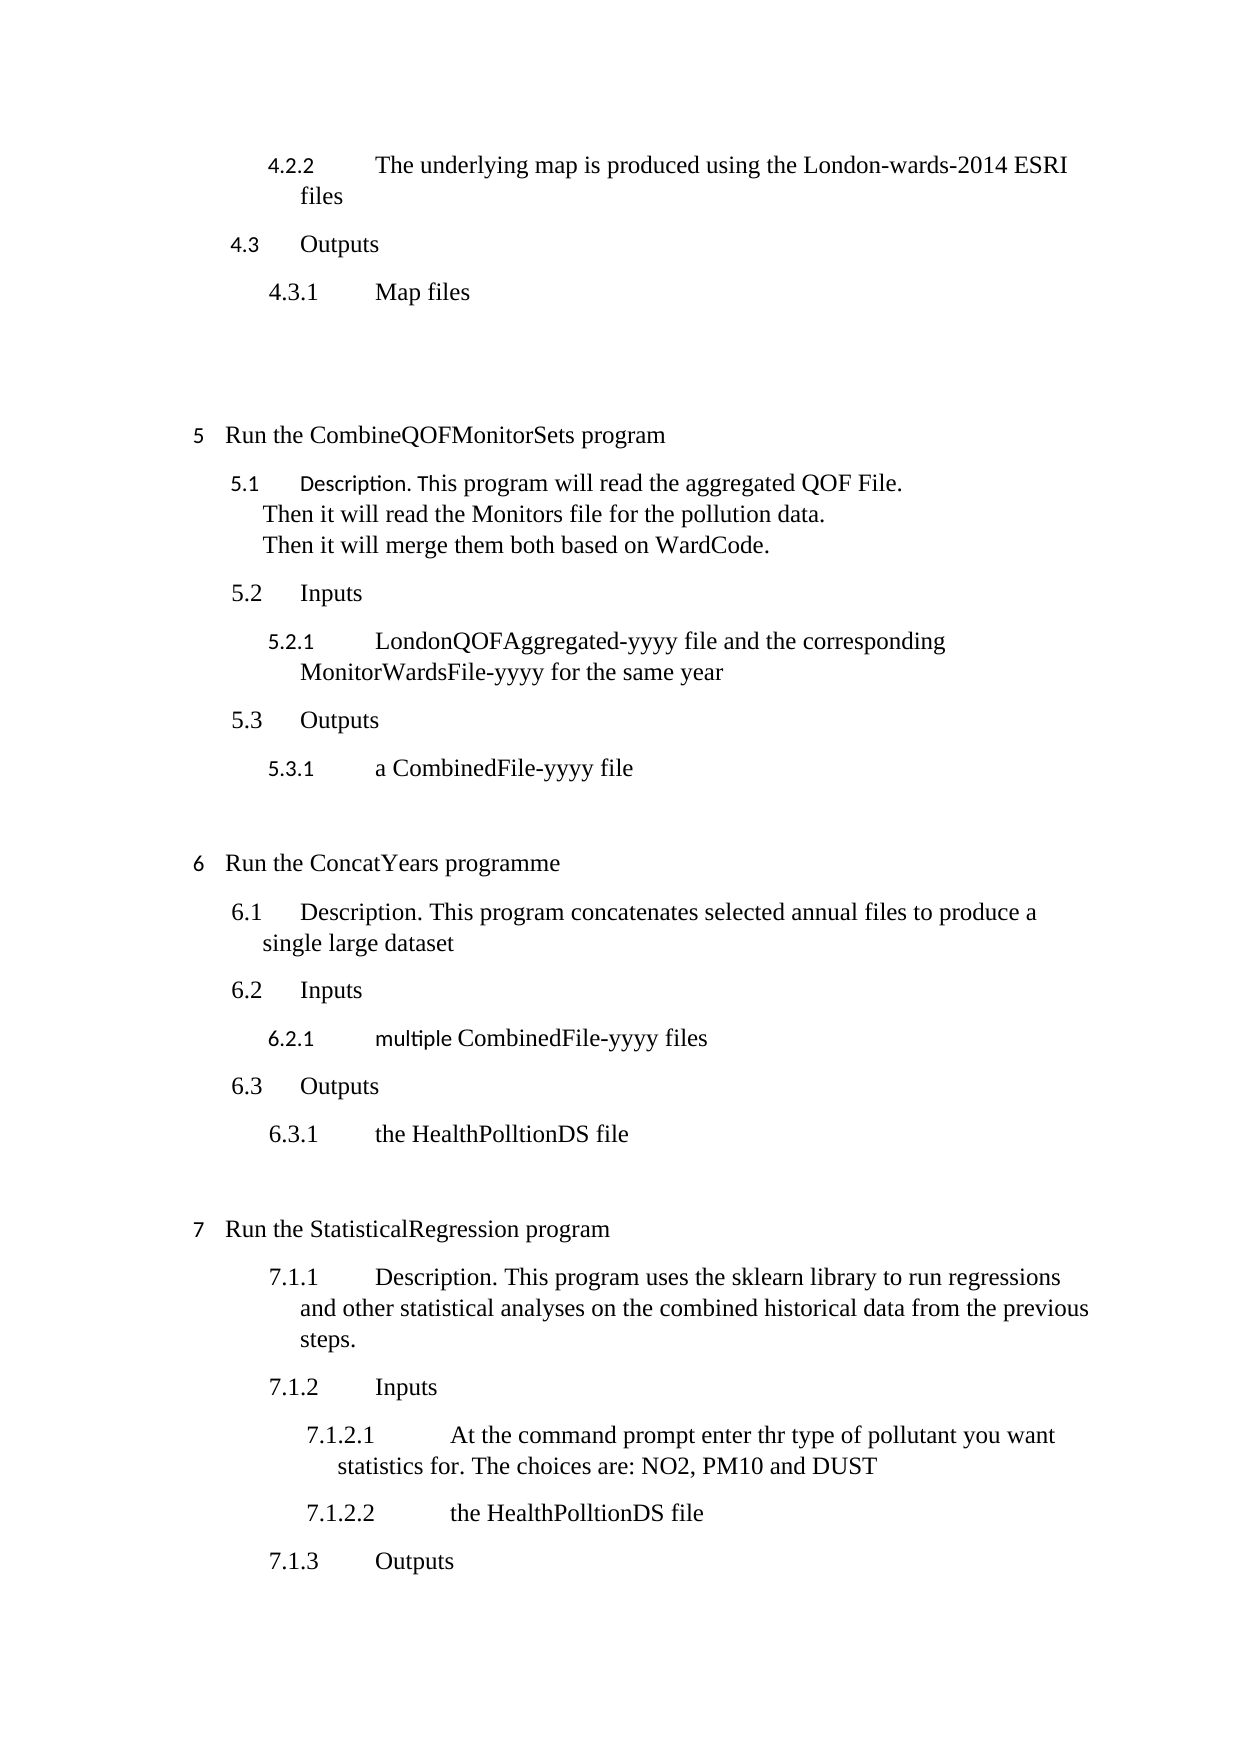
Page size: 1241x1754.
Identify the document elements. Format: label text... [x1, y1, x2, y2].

list the HealthPolltionDS file [262, 1119, 1090, 1147]
list Run the CombineQOFMonitorSets program [187, 420, 1090, 449]
list Description. This program concatenates selected annual files to produce a single large dataset [225, 897, 1090, 956]
list Outputs [262, 1546, 1090, 1575]
list Outputs [225, 1071, 1090, 1100]
list At the command prompt enter thr type of pollutant you want statistics for. The choices are: NO2, PM10 and DUST [300, 1420, 1090, 1479]
list LondonQOFAggregated-yyyy file and the corresponding MonitorWardsFile-yyyy for the same year [262, 626, 1090, 686]
list Run the StatisticalRegression program [187, 1214, 1090, 1243]
list Inputs [225, 578, 1090, 607]
list Description. This program will read the aggregated QOF File. Then it will read the Monitors file for the pollution data. Then it will merge them both based on WardCode. [225, 468, 1090, 559]
list Inputs [225, 975, 1090, 1004]
list multiple CombinedFile-yyyy files [262, 1023, 1090, 1052]
list a CombinedFile-yyyy file [262, 753, 1090, 782]
list Run the ConcatYears programme [187, 848, 1090, 878]
list Map files [262, 277, 1090, 306]
list the HealthPolltionDS file [300, 1498, 1090, 1527]
list Inputs [262, 1372, 1090, 1401]
list The underlying map is produced using the London-wards-2014 ESRI files [262, 150, 1090, 210]
list Outputs [225, 705, 1090, 734]
list Description. This program uses the sklearn library to run regressions and other statistical analyses on the combined historical data from the previous steps. [262, 1262, 1090, 1353]
list Outputs [225, 229, 1090, 258]
